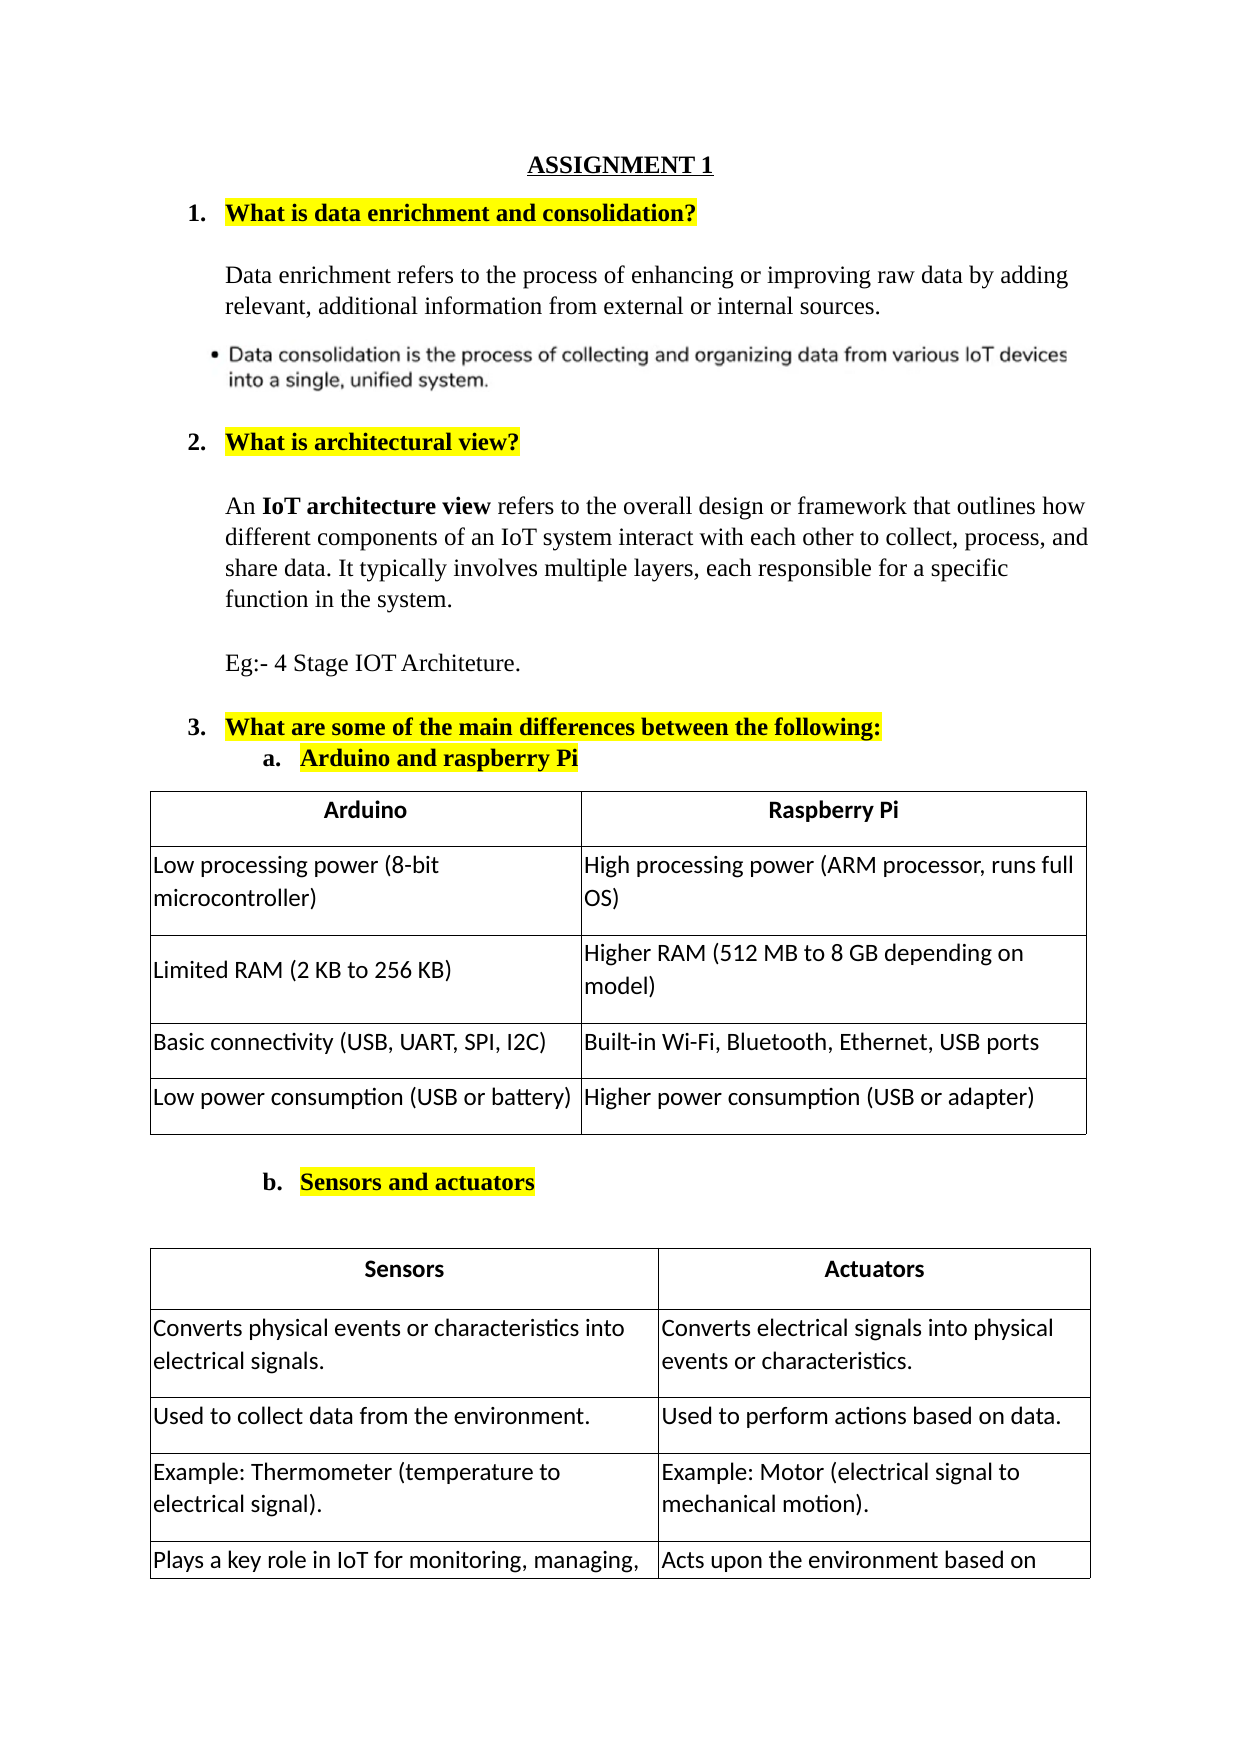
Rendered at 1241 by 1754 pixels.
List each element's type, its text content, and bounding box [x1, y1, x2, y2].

table_cell Example: Motor (electrical signal to mechanical motion). [659, 1454, 1090, 1541]
table_cell Acts upon the environment based on [659, 1542, 1090, 1577]
list An IoT architecture view refers to the overall design or framework that outlines how different components of an IoT system interact with each other to collect, process, and share data. It typically involves multiple layers, each responsible for a specific function in the system. [225, 491, 1090, 613]
list Sensors and actuators [262, 1167, 1090, 1196]
table_header Sensors [151, 1249, 658, 1309]
table_header Arduino [151, 792, 581, 846]
list Arduino and raspberry Pi [262, 743, 1090, 772]
table_cell Converts electrical signals into physical events or characteristics. [659, 1310, 1090, 1397]
list What are some of the main differences between the following: [187, 712, 1090, 741]
table_cell Plays a key role in IoT for monitoring, managing, [151, 1542, 658, 1577]
list What is architectural view? [187, 427, 1090, 456]
table_cell Low power consumption (USB or battery) [151, 1079, 581, 1134]
table_cell Limited RAM (2 KB to 256 KB) [151, 936, 581, 1023]
list Eg:- 4 Stage IOT Architeture. [225, 648, 1090, 677]
picture [206, 339, 1072, 392]
list Data enrichment refers to the process of enhancing or improving raw data by adding relevant, additional information from external or internal sources. [225, 260, 1090, 319]
table_cell Basic connectivity (USB, UART, SPI, I2C) [151, 1024, 581, 1078]
table_header Raspberry Pi [582, 792, 1086, 846]
table_cell Used to perform actions based on data. [659, 1398, 1090, 1453]
table_cell Example: Thermometer (temperature to electrical signal). [151, 1454, 658, 1541]
list What is data enrichment and consolidation? [187, 198, 1090, 226]
table_cell Built-in Wi-Fi, Bluetooth, Ethernet, USB ports [582, 1024, 1086, 1078]
text ASSIGNMENT 1 [150, 150, 1090, 179]
table_cell Higher power consumption (USB or adapter) [582, 1079, 1086, 1134]
table_cell Higher RAM (512 MB to 8 GB depending on model) [582, 936, 1086, 1023]
table_cell Converts physical events or characteristics into electrical signals. [151, 1310, 658, 1397]
table_cell Low processing power (8-bit microcontroller) [151, 847, 581, 934]
table_header Actuators [659, 1249, 1090, 1309]
table_cell Used to collect data from the environment. [151, 1398, 658, 1453]
table_cell High processing power (ARM processor, runs full OS) [582, 847, 1086, 934]
